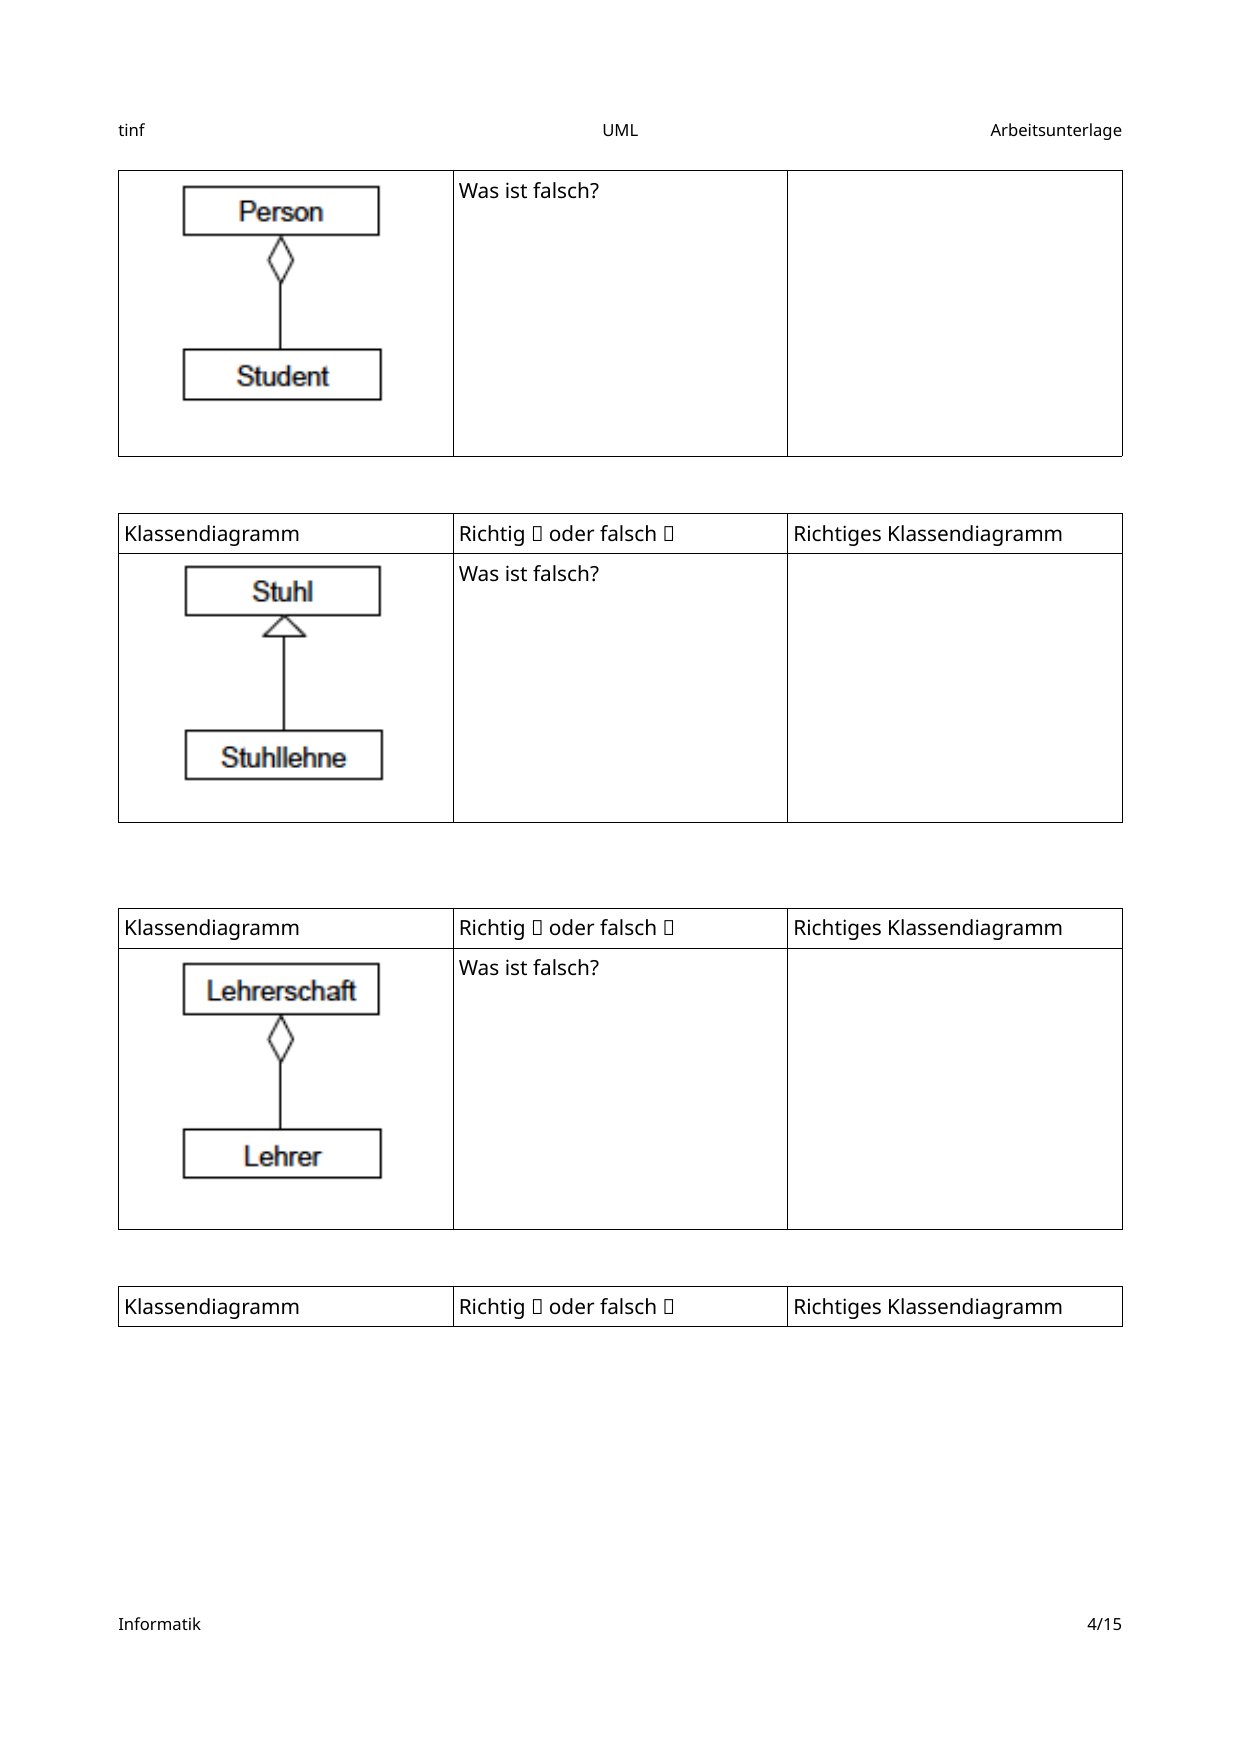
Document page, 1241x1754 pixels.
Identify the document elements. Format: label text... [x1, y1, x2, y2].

table_header Klassendiagramm [119, 514, 453, 553]
table_header Richtiges Klassendiagramm [788, 909, 1122, 948]
table_header Richtig  oder falsch  [454, 909, 787, 948]
table_header Richtig  oder falsch  [454, 1287, 787, 1326]
table_cell [788, 554, 1122, 822]
table_header Klassendiagramm [119, 909, 453, 948]
table_header Richtiges Klassendiagramm [788, 1287, 1122, 1326]
table_cell [119, 554, 453, 822]
table_cell [788, 949, 1122, 1229]
table_header Richtig  oder falsch  [454, 514, 787, 553]
table_header Richtiges Klassendiagramm [788, 514, 1122, 553]
table_cell [119, 954, 453, 1229]
picture [175, 558, 396, 789]
table_cell [119, 171, 453, 456]
table_cell [119, 949, 453, 953]
picture [173, 176, 397, 422]
picture [173, 953, 397, 1196]
table_cell Was ist falsch? [454, 554, 787, 822]
table_header Klassendiagramm [119, 1287, 453, 1326]
table_cell Was ist falsch? [454, 949, 787, 1229]
table_cell Was ist falsch? [454, 171, 787, 456]
table_cell [788, 171, 1122, 456]
